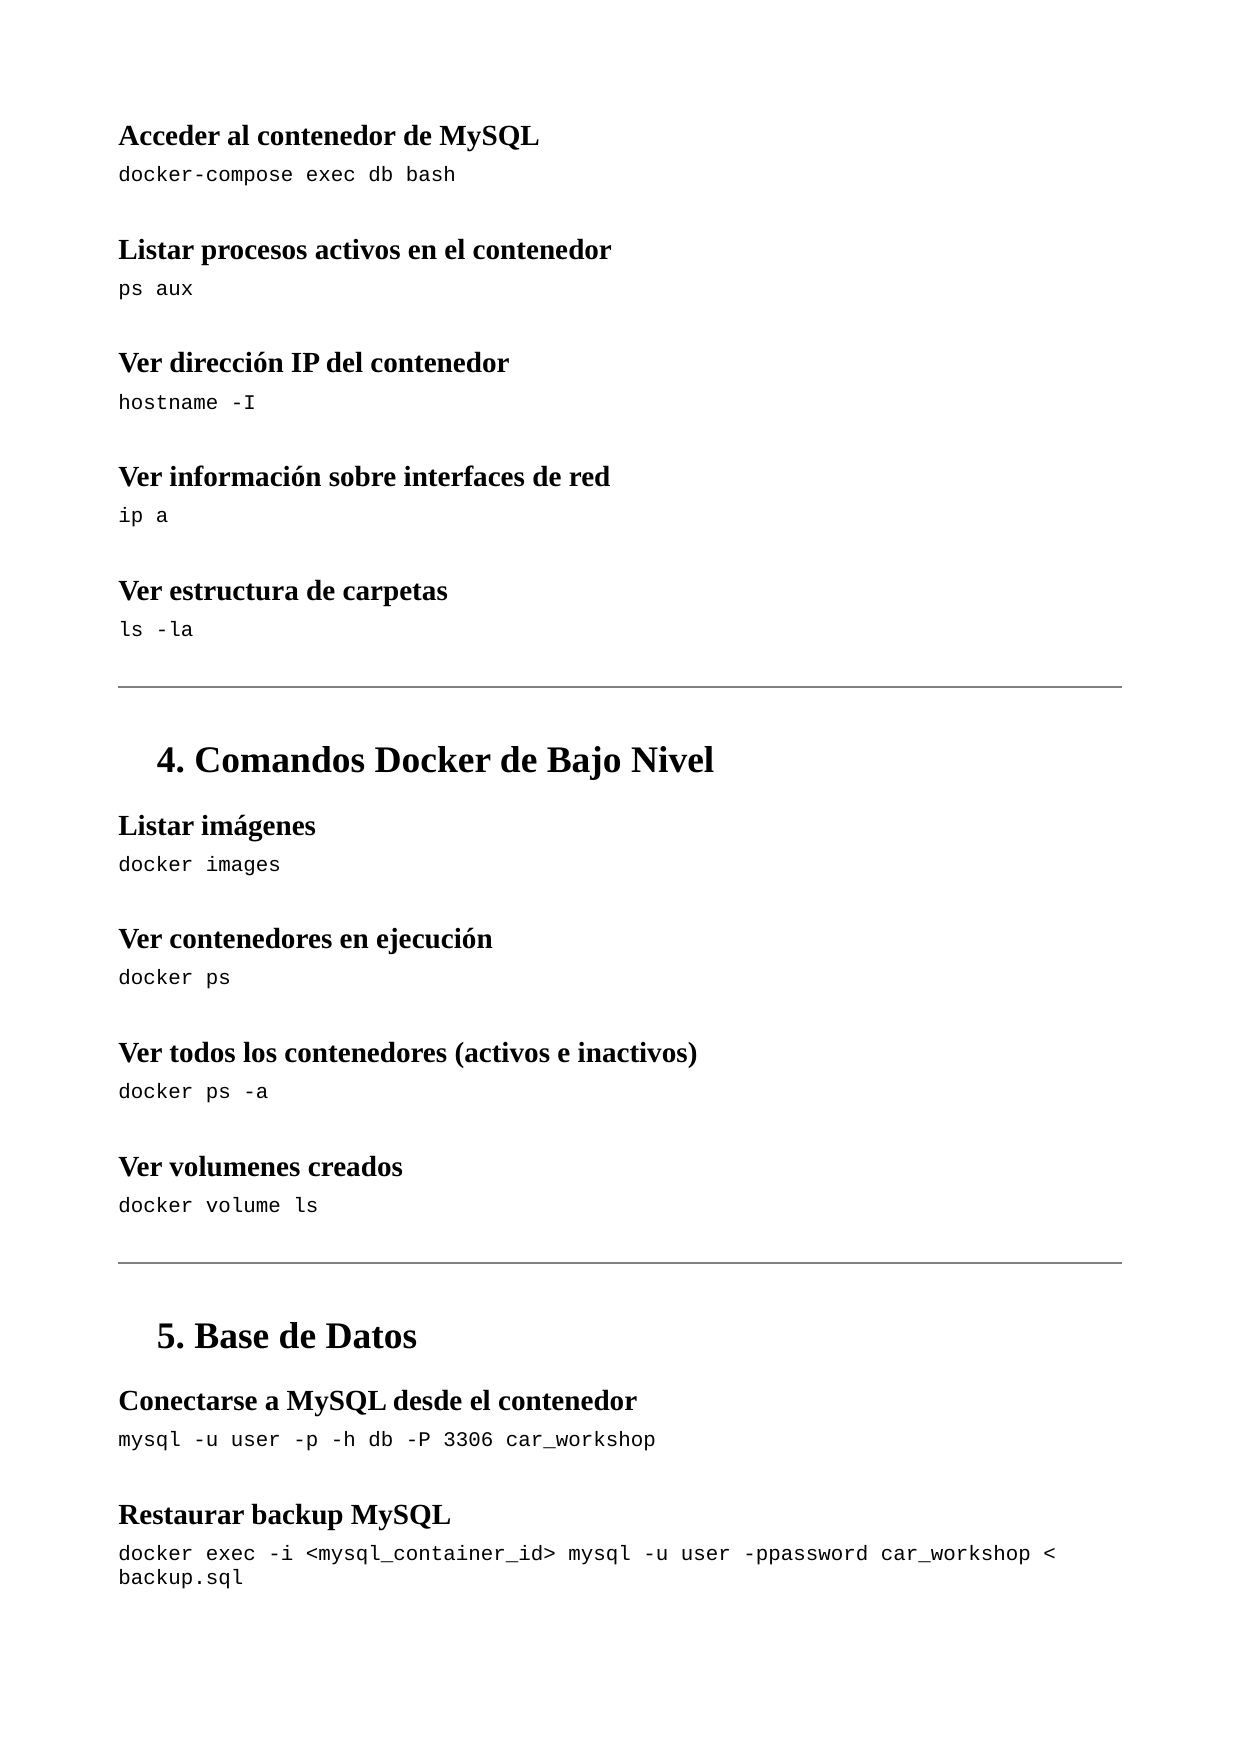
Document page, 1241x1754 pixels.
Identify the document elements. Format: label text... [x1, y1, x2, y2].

subtitle 🚧 4. Comandos Docker de Bajo Nivel [118, 737, 1122, 781]
subtitle Ver dirección IP del contenedor [118, 346, 1122, 379]
text docker ps -a [118, 1081, 1122, 1105]
subtitle Ver estructura de carpetas [118, 573, 1122, 607]
text docker images [118, 854, 1122, 877]
text docker ps [118, 967, 1122, 991]
subtitle Restaurar backup MySQL [118, 1497, 1122, 1531]
text docker exec -i <mysql_container_id> mysql -u user -ppassword car_workshop < backup.sql [118, 1543, 1122, 1590]
subtitle Acceder al contenedor de MySQL [118, 118, 1122, 152]
text ps aux [118, 278, 1122, 302]
subtitle Ver contenedores en ejecución [118, 921, 1122, 955]
text hostname -I [118, 392, 1122, 415]
subtitle Ver volumenes creados [118, 1149, 1122, 1182]
text docker-compose exec db bash [118, 164, 1122, 188]
subtitle Listar procesos activos en el contenedor [118, 232, 1122, 265]
text ls -la [118, 619, 1122, 643]
subtitle Ver información sobre interfaces de red [118, 459, 1122, 493]
subtitle Conectarse a MySQL desde el contenedor [118, 1383, 1122, 1417]
subtitle Ver todos los contenedores (activos e inactivos) [118, 1035, 1122, 1069]
subtitle Listar imágenes [118, 808, 1122, 841]
text mysql -u user -p -h db -P 3306 car_workshop [118, 1429, 1122, 1453]
text docker volume ls [118, 1195, 1122, 1218]
subtitle 🏢 5. Base de Datos [118, 1313, 1122, 1356]
text ip a [118, 505, 1122, 529]
